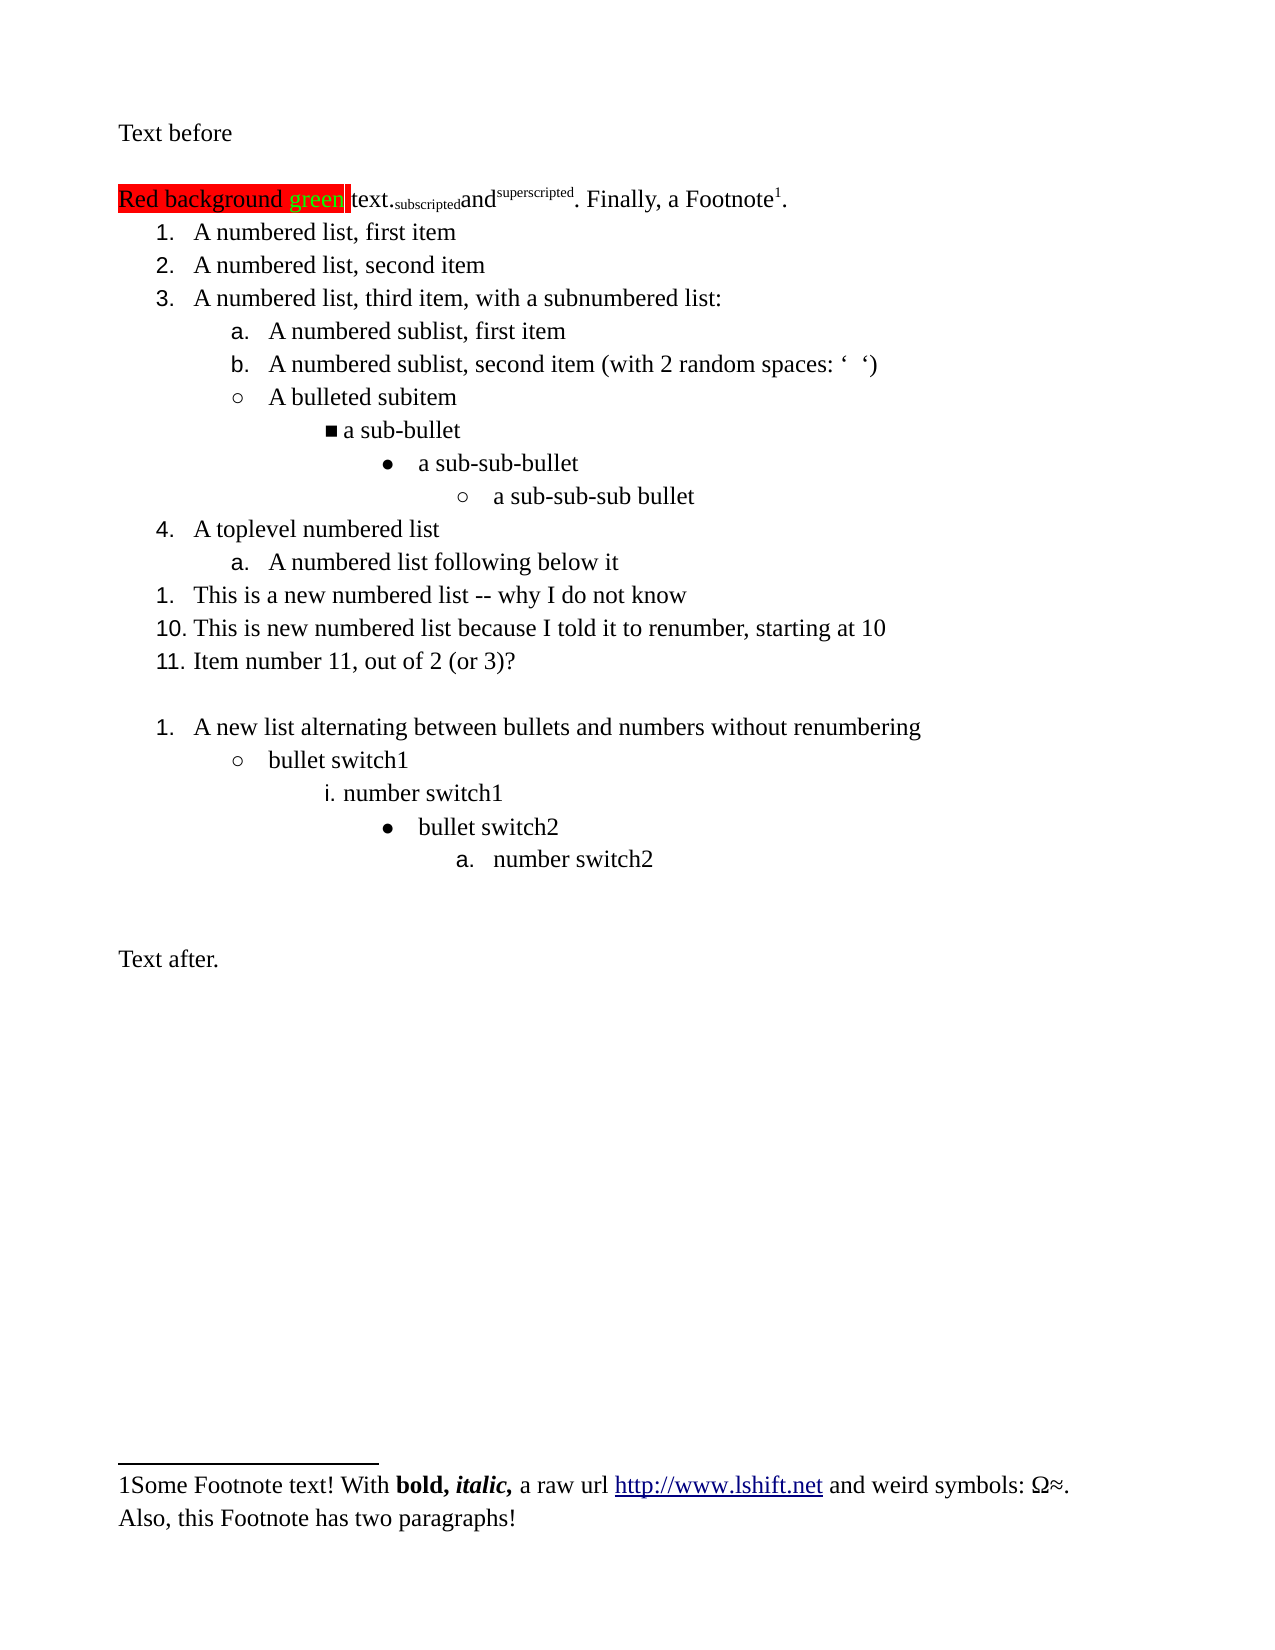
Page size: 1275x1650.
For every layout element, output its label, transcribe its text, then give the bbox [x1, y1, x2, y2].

list A toplevel numbered list [156, 514, 1157, 543]
list Item number 11, out of 2 (or 3)? [156, 646, 1157, 675]
list number switch1 [324, 778, 1157, 807]
text Text after. [118, 944, 1157, 972]
list A numbered list following below it [231, 547, 1157, 576]
list A numbered sublist, first item [231, 316, 1157, 345]
list A numbered list, first item [156, 217, 1157, 246]
list A numbered list, third item, with a subnumbered list: [156, 283, 1157, 312]
list bullet switch2 [381, 812, 1157, 840]
list This is new numbered list because I told it to renumber, starting at 10 [156, 613, 1157, 642]
list number switch2 [456, 844, 1157, 873]
list a sub-bullet [324, 415, 1157, 444]
text Also, this Footnote has two paragraphs! [118, 1503, 1157, 1532]
list a sub-sub-bullet [381, 448, 1157, 477]
list a sub-sub-sub bullet [456, 481, 1157, 510]
text Some Footnote text! With bold, italic, a raw url http://www.lshift.net and weird symbols: Ω≈. [118, 1470, 1157, 1499]
list A new list alternating between bullets and numbers without renumbering [156, 712, 1157, 741]
list A numbered sublist, second item (with 2 random spaces: ‘ ‘) [231, 349, 1157, 378]
text Text before [118, 118, 1157, 147]
text Red background green text.subscriptedandsuperscripted. Finally, a Footnote. [118, 184, 1157, 213]
list bullet switch1 [231, 746, 1157, 774]
list A bulleted subitem [231, 382, 1157, 411]
list This is a new numbered list -- why I do not know [156, 580, 1157, 609]
list A numbered list, second item [156, 250, 1157, 279]
